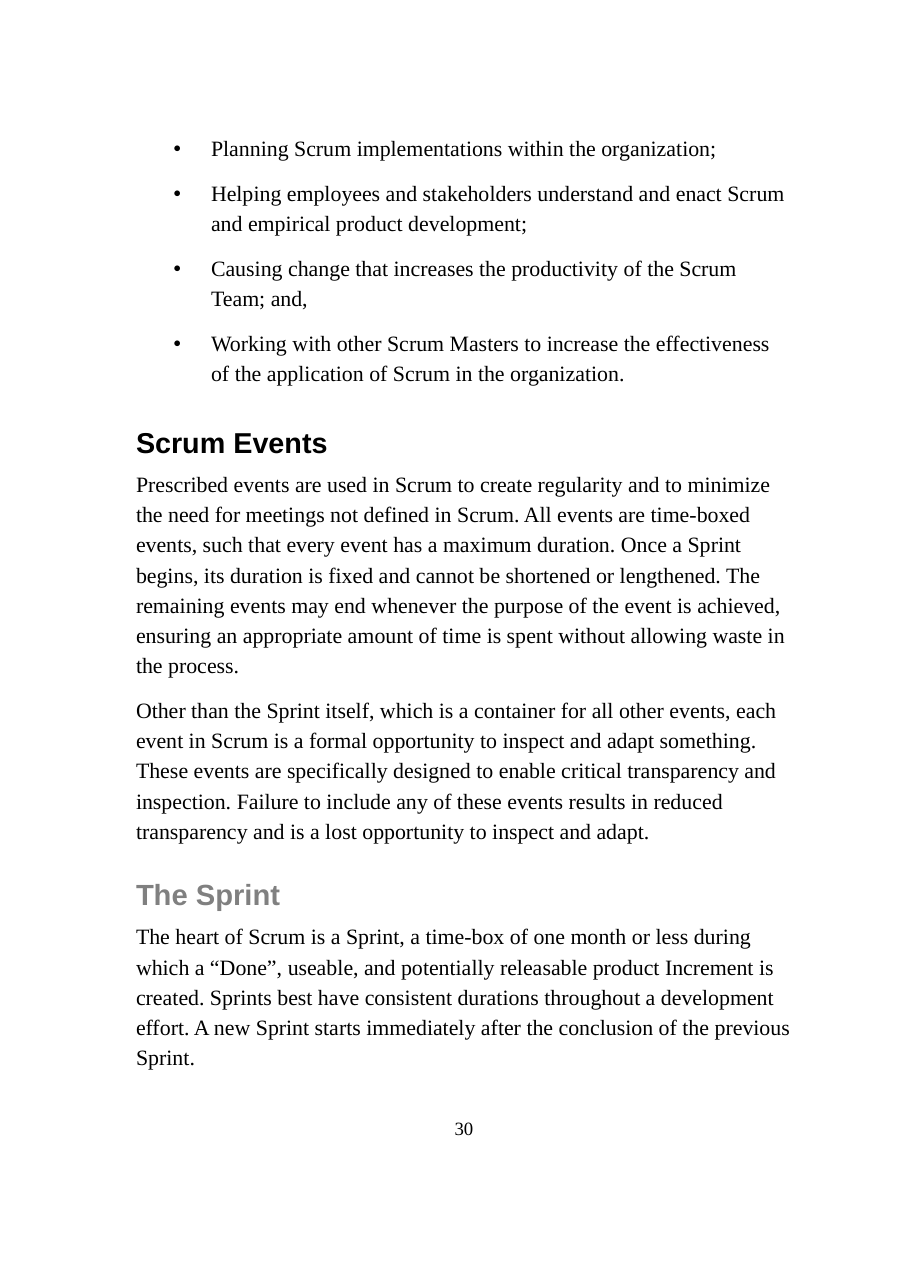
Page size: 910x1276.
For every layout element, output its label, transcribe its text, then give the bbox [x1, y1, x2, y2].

text The heart of Scrum is a Sprint, a time-box of one month or less during which a “Done”, useable, and potentially releasable product Increment is created. Sprints best have consistent durations throughout a development effort. A new Sprint starts immediately after the conclusion of the previous Sprint. [136, 924, 791, 1070]
list Helping employees and stakeholders understand and enact Scrum and empirical product development; [173, 181, 791, 236]
text Prescribed events are used in Scrum to create regularity and to minimize the need for meetings not defined in Scrum. All events are time-boxed events, such that every event has a maximum duration. Once a Sprint begins, its duration is fixed and cannot be shortened or lengthened. The remaining events may end whenever the purpose of the event is achieved, ensuring an appropriate amount of time is spent without allowing waste in the process. [136, 472, 791, 678]
list Working with other Scrum Masters to increase the effectiveness of the application of Scrum in the organization. [173, 331, 791, 386]
list Causing change that increases the productivity of the Scrum Team; and, [173, 256, 791, 311]
subtitle The Sprint [136, 878, 791, 912]
list Planning Scrum implementations within the organization; [173, 136, 791, 161]
subtitle Scrum Events [136, 426, 791, 459]
text Other than the Sprint itself, which is a container for all other events, each event in Scrum is a formal opportunity to inspect and adapt something. These events are specifically designed to enable critical transparency and inspection. Failure to include any of these events results in reduced transparency and is a lost opportunity to inspect and adapt. [136, 698, 791, 844]
